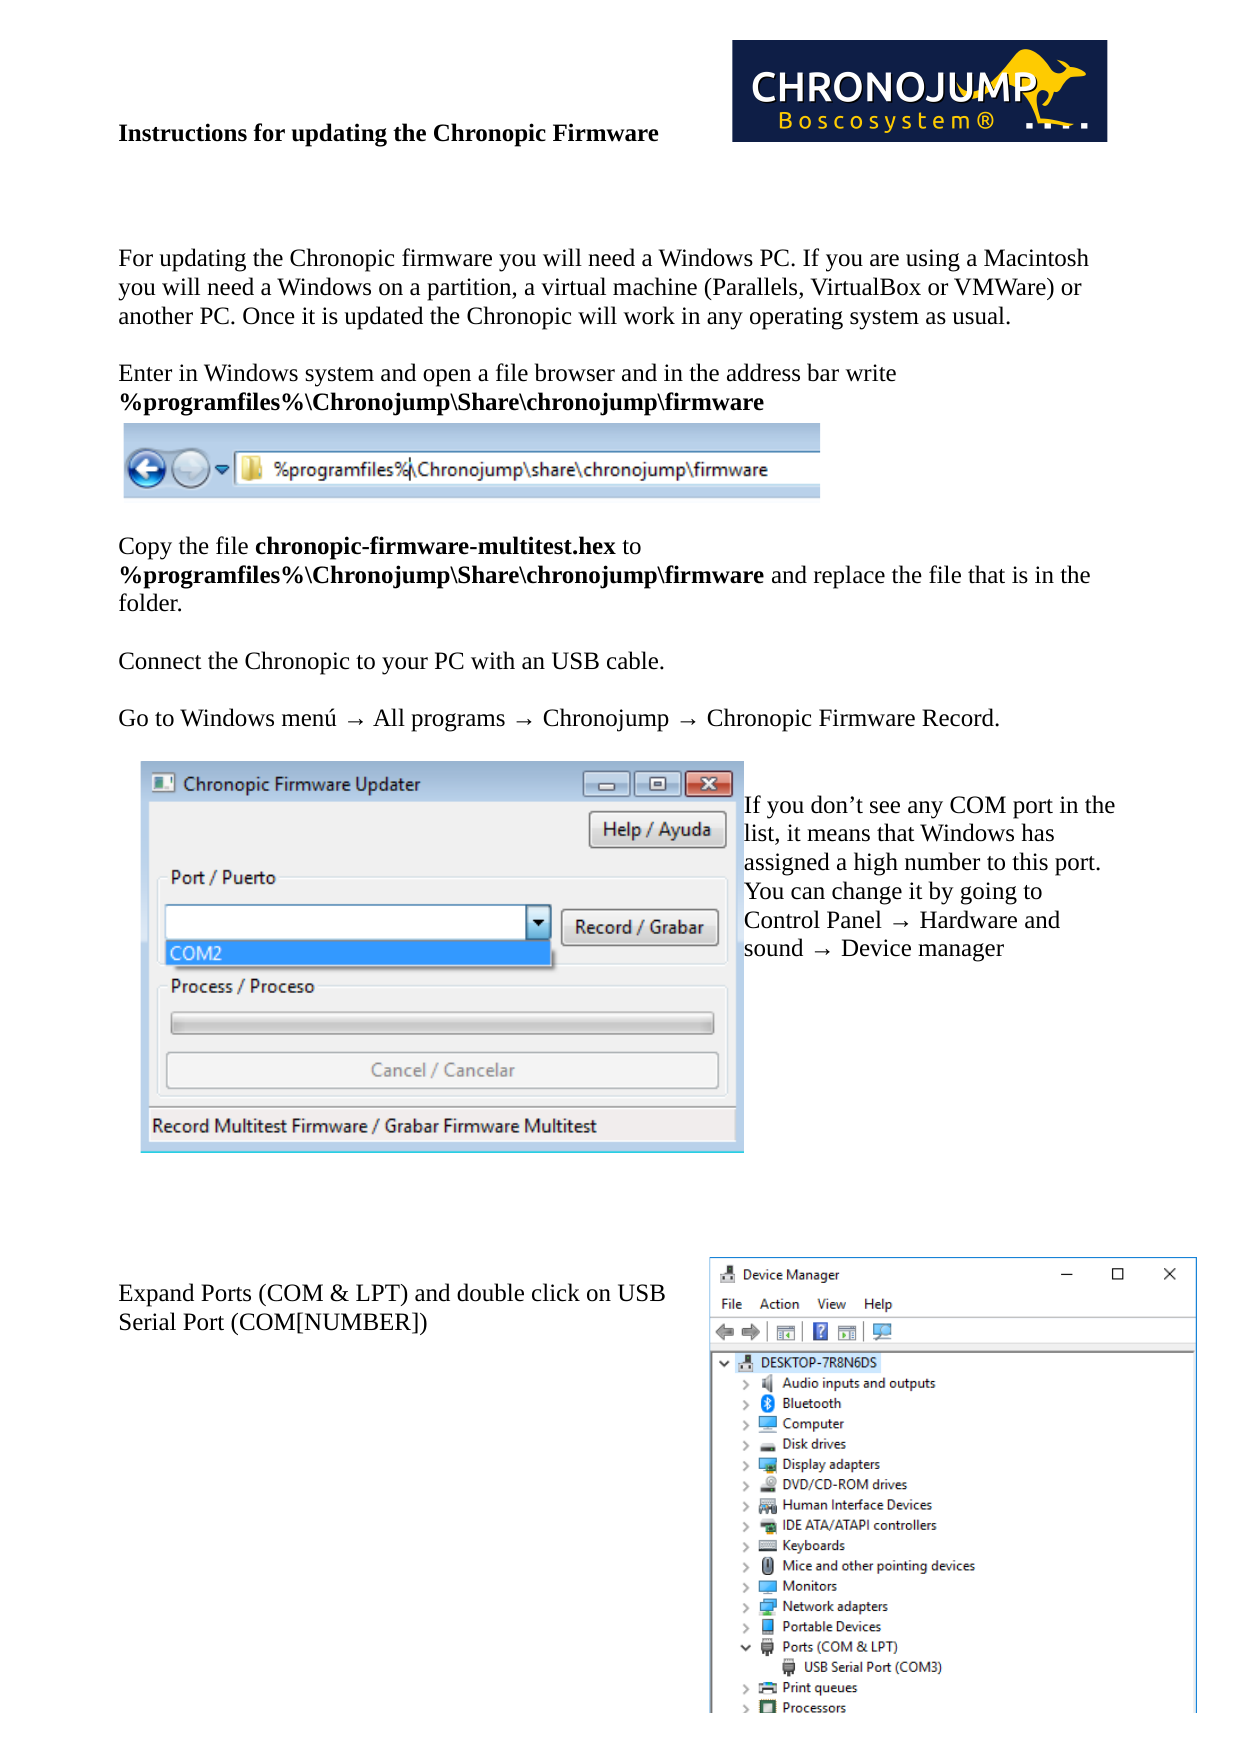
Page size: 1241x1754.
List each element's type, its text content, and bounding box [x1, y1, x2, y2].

text Go to Windows menú → All programs → Chronojump → Chronopic Firmware Record. [118, 703, 1122, 732]
picture [709, 1257, 1197, 1713]
picture [123, 423, 821, 503]
text %programfiles%\Chronojump\Share\chronojump\firmware and replace the file that is in the folder. [118, 560, 1122, 617]
text Expand Ports (COM & LPT) and double click on USB Serial Port (COM[NUMBER]) [118, 1278, 709, 1336]
picture [140, 761, 744, 1153]
text If you don’t see any COM port in the list, it means that Windows has assigned a high number to this port. You can change it by going to Control Panel → Hardware and sound → Device manager [744, 790, 1122, 962]
text Connect the Chronopic to your PC with an USB cable. [118, 646, 1122, 675]
text Copy the file chronopic-firmware-multitest.hex to [118, 531, 1122, 560]
picture [732, 40, 1108, 142]
text [118, 790, 140, 962]
text %programfiles%\Chronojump\Share\chronojump\firmware [118, 387, 1122, 416]
text Enter in Windows system and open a file browser and in the address bar write [118, 358, 1122, 387]
text For updating the Chronopic firmware you will need a Windows PC. If you are using a Macintosh you will need a Windows on a partition, a virtual machine (Parallels, VirtualBox or VMWare) or another PC. Once it is updated the Chronopic will work in any operating system as usual. [118, 243, 1122, 330]
